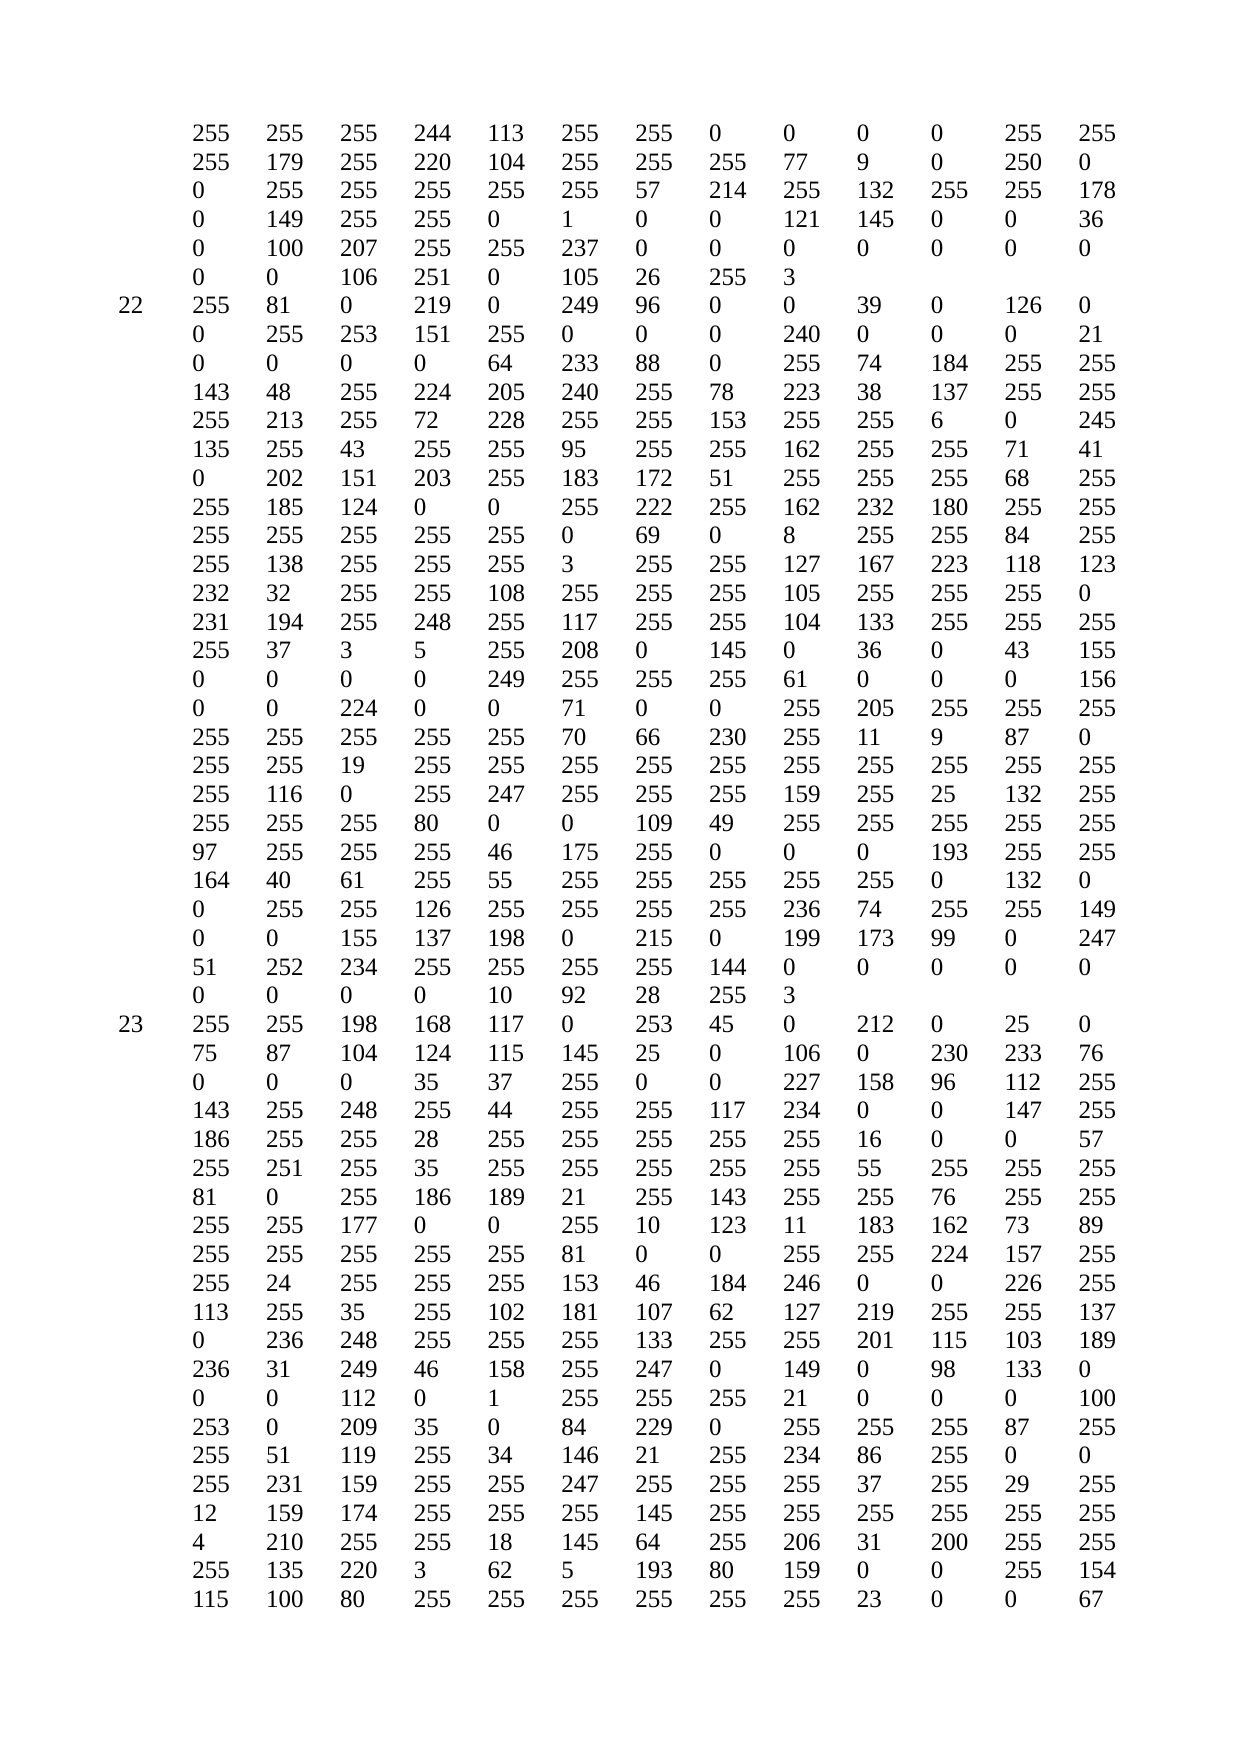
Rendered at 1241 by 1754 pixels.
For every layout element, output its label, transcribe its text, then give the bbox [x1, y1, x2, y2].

text 255 255 255 244 113 255 255 0 0 0 0 255 255 255 179 255 220 104 255 255 255 77 9 0 250 0 0 255 255 255 255 255 57 214 255 132 255 255 178 0 149 255 255 0 1 0 0 121 145 0 0 36 0 100 207 255 255 237 0 0 0 0 0 0 0 0 0 106 251 0 105 26 255 3 [118, 118, 1122, 291]
text 23 255 255 198 168 117 0 253 45 0 212 0 25 0 75 87 104 124 115 145 25 0 106 0 230 233 76 0 0 0 35 37 255 0 0 227 158 96 112 255 143 255 248 255 44 255 255 117 234 0 0 147 255 186 255 255 28 255 255 255 255 255 16 0 0 57 255 251 255 35 255 255 255 255 255 55 255 255 255 81 0 255 186 189 21 255 143 255 255 76 255 255 255 255 177 0 0 255 10 123 11 183 162 73 89 255 255 255 255 255 81 0 0 255 255 224 157 255 255 24 255 255 255 153 46 184 246 0 0 226 255 113 255 35 255 102 181 107 62 127 219 255 255 137 0 236 248 255 255 255 133 255 255 201 115 103 189 236 31 249 46 158 255 247 0 149 0 98 133 0 0 0 112 0 1 255 255 255 21 0 0 0 100 253 0 209 35 0 84 229 0 255 255 255 87 255 255 51 119 255 34 146 21 255 234 86 255 0 0 255 231 159 255 255 247 255 255 255 37 255 29 255 12 159 174 255 255 255 145 255 255 255 255 255 255 4 210 255 255 18 145 64 255 206 31 200 255 255 255 135 220 3 62 5 193 80 159 0 0 255 154 115 100 80 255 255 255 255 255 255 23 0 0 67 [118, 1009, 1122, 1613]
text 22 255 81 0 219 0 249 96 0 0 39 0 126 0 0 255 253 151 255 0 0 0 240 0 0 0 21 0 0 0 0 64 233 88 0 255 74 184 255 255 143 48 255 224 205 240 255 78 223 38 137 255 255 255 213 255 72 228 255 255 153 255 255 6 0 245 135 255 43 255 255 95 255 255 162 255 255 71 41 0 202 151 203 255 183 172 51 255 255 255 68 255 255 185 124 0 0 255 222 255 162 232 180 255 255 255 255 255 255 255 0 69 0 8 255 255 84 255 255 138 255 255 255 3 255 255 127 167 223 118 123 232 32 255 255 108 255 255 255 105 255 255 255 0 231 194 255 248 255 117 255 255 104 133 255 255 255 255 37 3 5 255 208 0 145 0 36 0 43 155 0 0 0 0 249 255 255 255 61 0 0 0 156 0 0 224 0 0 71 0 0 255 205 255 255 255 255 255 255 255 255 70 66 230 255 11 9 87 0 255 255 19 255 255 255 255 255 255 255 255 255 255 255 116 0 255 247 255 255 255 159 255 25 132 255 255 255 255 80 0 0 109 49 255 255 255 255 255 97 255 255 255 46 175 255 0 0 0 193 255 255 164 40 61 255 55 255 255 255 255 255 0 132 0 0 255 255 126 255 255 255 255 236 74 255 255 149 0 0 155 137 198 0 215 0 199 173 99 0 247 51 252 234 255 255 255 255 144 0 0 0 0 0 0 0 0 0 10 92 28 255 3 [118, 291, 1122, 1009]
